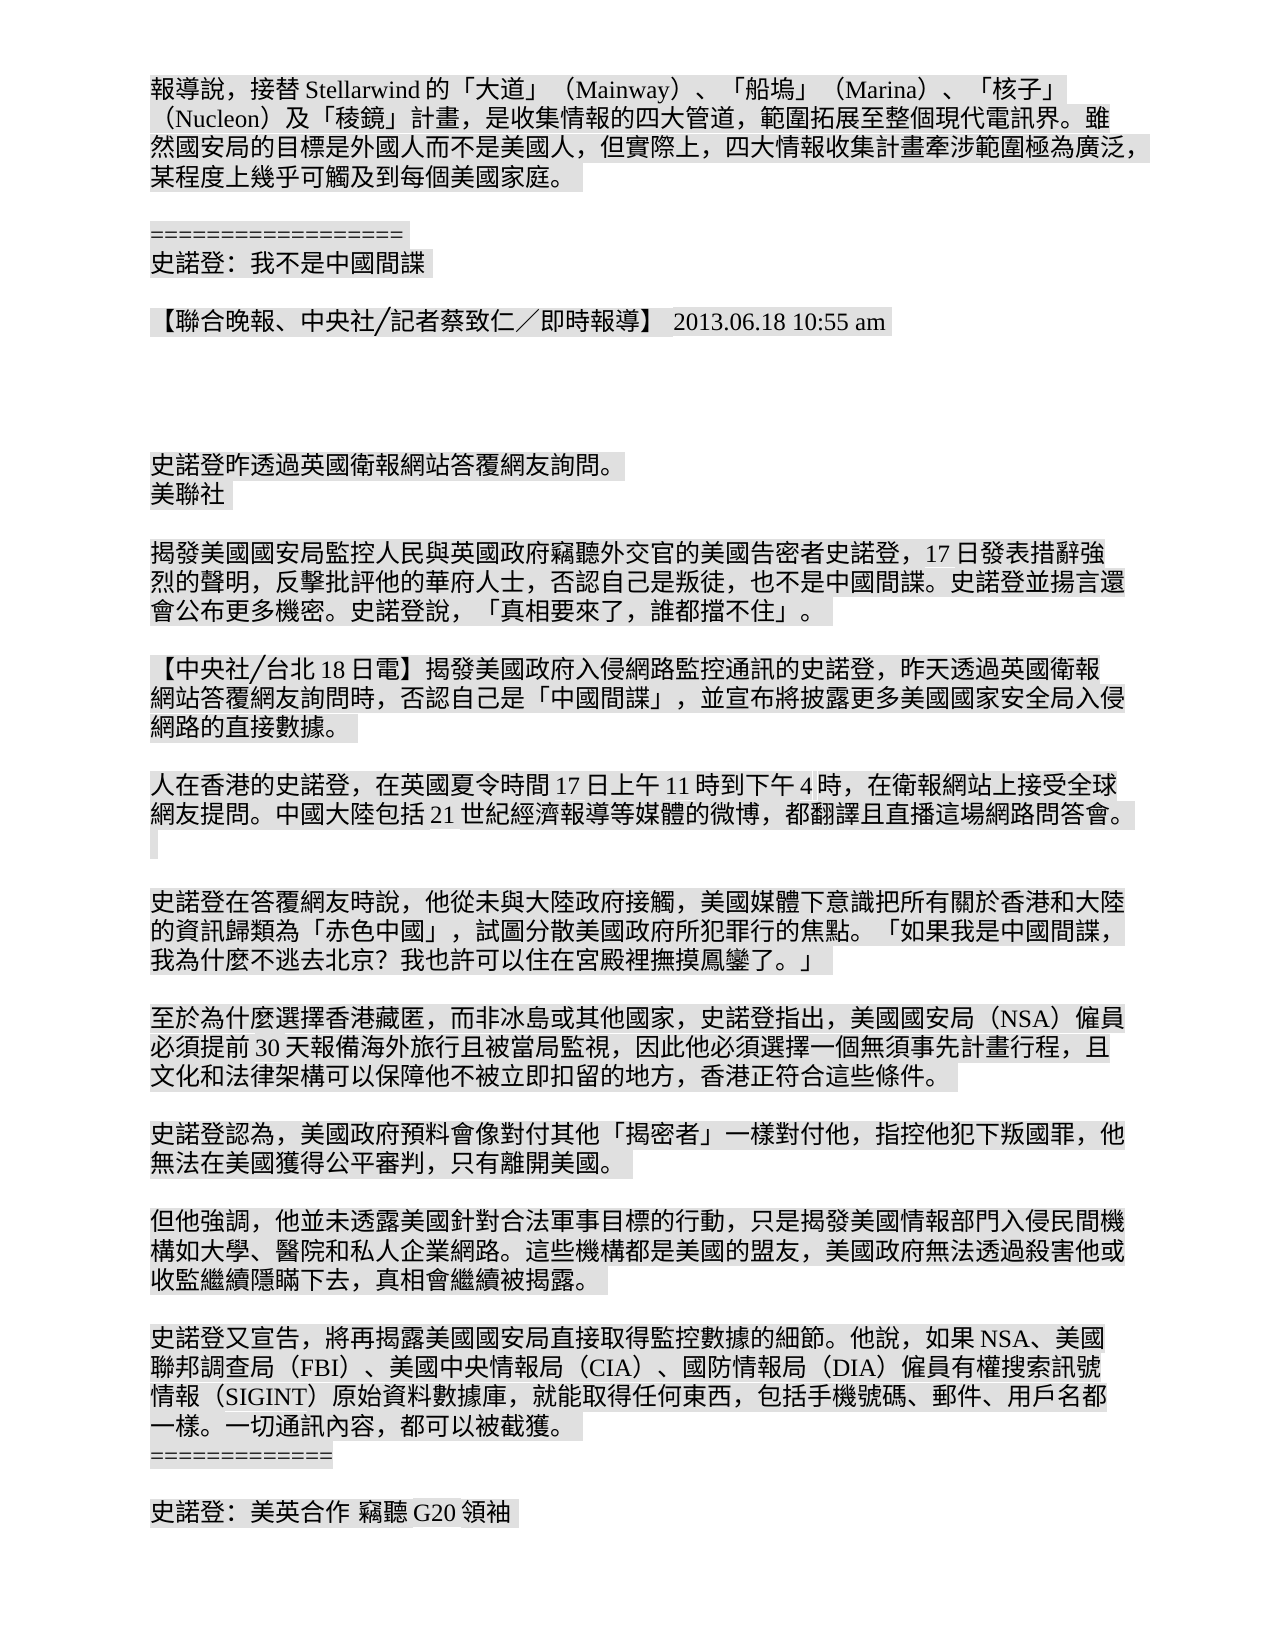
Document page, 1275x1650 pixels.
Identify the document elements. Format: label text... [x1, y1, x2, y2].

text 台灣不是有很多愛台民主人士整天喊什麼守護民主的嗎? 有些雖然是對岸來的,例如王丹,如今民主已到生死存亡的關頭,人權蕩然無存,應該是他們挺身而出保衛民主的時候了!! 陳真 ============== 美4監控計畫 史諾登：真相擋也擋不住 【中央社╱華盛頓17日綜合外電報導】 2013.06.18 「華盛頓郵報」報導，2011年的911恐怖攻擊事件後，美國政府有四項蒐集情資的大規模計畫， 除了近日遭揭密深喉嚨史諾登揭露的「稜鏡」計畫，還有另三項，有如布下天羅地網。 華郵這則報導繼日前曝光的稜鏡（Prism）計畫，再揭美國政府的秘密監控計畫內情。在香港揭密的史諾登今天接受英國「衛報」線上訪問時表示，美國這些秘密計畫的「真相將會顯現，而且擋也擋不住。」 據華郵報導，美國前總統布希任內，代理司法部長柯米（James Comey）等高層官員認為電子監視令違法，擬於2004年3月12日請辭，布希為挽留他們，終止了原意是秘密收集外國情報、但已跨入國內領域的Stellarwind電子監視計畫。 Stellarwind是一套四式監控計畫的總稱，如果落實，美國國民和領土將是數十年來首度落入國家安全局（NSA）的監控範圍。 不過，其後華府打造新法律架構，使得布希和繼任的總統歐巴馬能夠讓Stellarwind的四大情報收集計畫起死回生，而且擴大情報收集範圍。 報導說，接替Stellarwind的「大道」（Mainway）、「船塢」（Marina）、「核子」（Nucleon）及「稜鏡」計畫，是收集情報的四大管道，範圍拓展至整個現代電訊界。雖然國安局的目標是外國人而不是美國人，但實際上，四大情報收集計畫牽涉範圍極為廣泛，某程度上幾乎可觸及到每個美國家庭。 ================== 史諾登：我不是中國間諜 【聯合晚報、中央社╱記者蔡致仁／即時報導】 2013.06.18 10:55 am 史諾登昨透過英國衛報網站答覆網友詢問。 美聯社 揭發美國國安局監控人民與英國政府竊聽外交官的美國告密者史諾登，17日發表措辭強烈的聲明，反擊批評他的華府人士，否認自己是叛徒，也不是中國間諜。史諾登並揚言還會公布更多機密。史諾登說，「真相要來了，誰都擋不住」。 【中央社╱台北18日電】揭發美國政府入侵網路監控通訊的史諾登，昨天透過英國衛報網站答覆網友詢問時，否認自己是「中國間諜」，並宣布將披露更多美國國家安全局入侵網路的直接數據。 人在香港的史諾登，在英國夏令時間17日上午11時到下午4時，在衛報網站上接受全球網友提問。中國大陸包括21世紀經濟報導等媒體的微博，都翻譯且直播這場網路問答會。 史諾登在答覆網友時說，他從未與大陸政府接觸，美國媒體下意識把所有關於香港和大陸的資訊歸類為「赤色中國」，試圖分散美國政府所犯罪行的焦點。「如果我是中國間諜，我為什麼不逃去北京？我也許可以住在宮殿裡撫摸鳳鑾了。」 至於為什麼選擇香港藏匿，而非冰島或其他國家，史諾登指出，美國國安局（NSA）僱員必須提前30天報備海外旅行且被當局監視，因此他必須選擇一個無須事先計畫行程，且文化和法律架構可以保障他不被立即扣留的地方，香港正符合這些條件。 史諾登認為，美國政府預料會像對付其他「揭密者」一樣對付他，指控他犯下叛國罪，他無法在美國獲得公平審判，只有離開美國。 但他強調，他並未透露美國針對合法軍事目標的行動，只是揭發美國情報部門入侵民間機構如大學、醫院和私人企業網路。這些機構都是美國的盟友，美國政府無法透過殺害他或收監繼續隱瞞下去，真相會繼續被揭露。 史諾登又宣告，將再揭露美國國安局直接取得監控數據的細節。他說，如果NSA、美國聯邦調查局（FBI）、美國中央情報局（CIA）、國防情報局（DIA）僱員有權搜索訊號情報（SIGINT）原始資料數據庫，就能取得任何東西，包括手機號碼、郵件、用戶名都一樣。一切通訊內容，都可以被截獲。 ============= 史諾登：美英合作 竊聽G20領袖 【聯合報╱編譯田思怡／綜合報導】 2013.06.18 03:01 am 美國總統歐巴馬（右）與英國首相卡麥隆十七日參觀北愛爾蘭一所小學。在兩人出席Ｇ8峰會前，英國衛報踢爆英美聯手竊聽二○○九年G20峰會與會領袖電話，讓兩人相當尷尬。 （法新社） 英國衛報十六日於八國集團（Ｇ８）高峰會在北愛爾蘭登場前夕，再爆美國國家安全局派遣員工史諾登提供的機密文件內容，指英國和美國情報機構於二○○九年廿國集團（Ｇ２０）在倫敦舉行高峰會時，竊聽與會領袖的電話，並竊取他們的電郵內容，以便取得談判優勢。當年高峰會的東道主是英國前首相布朗，此消息在八國集團峰會前夕曝光，令峰會主人英國首相卡麥隆和出席峰會的美國總統歐巴馬相當尷尬。 卡麥隆拒絕置評，表示「絕不針對安全和情報議題發表評論」。 衛報報導，英國的竊聽機構「政府通訊總部」與美國國家安全局密切合作，於二○○九年四月在倫敦及同年九月在美國匹茲堡舉行的兩次廿國集團峰會期間，竊聽其他與會國家代表的電話，並透過為與會代表準備的「假」網咖，竊取他們的電郵。 美國並攔截當時的俄羅斯總統麥維德夫的對外通訊。報導說，歐巴馬與麥維德夫在四月倫敦峰會上首次會面後，美國國家安全局設在英國的基地攔截麥維德夫與莫斯科領導階層之間的信號傳送，得到的答案是麥維德夫與歐巴馬的會談內容獲得俄國當局的支持。國家安全局還「發現」，俄國領導階層的信號傳送方式改變了。 衛報網站刊出英國政府通訊總部的文件，並將部分內容塗黑，以「證明報導的真實性」。 根據文件，「假」網咖的電腦裡設置了攔截電郵程式與鍵盤輸入偵測程式，監控與會者的網路活動；與會者的黑莓機簡訊和通話也都遭到攔截，由四十五名分析師追蹤會議期間誰與誰通話。 國際安全專家奧德里奇指出，英國和美國的政治人物與外交官可以獲得其他與會者的「即時情資」。 英國還竊取長期盟友南非與土耳其的情資。當時的土耳其新財長席姆塞克和土國代表團十五人都被英國監控；英國也想知道南非的談判立場。英美竊取的情資與澳洲、加拿大和紐西蘭分享。 美國情報史學家艾德表示，蒐集世界領袖的情報一點都不讓人意外，「情報機構就是幹這些事，蒐集朋友與敵人的情報，只不過美國國家安全局的情報活動極為神秘，才使得這次爆料令人震驚。」 [150, 75, 1125, 1556]
